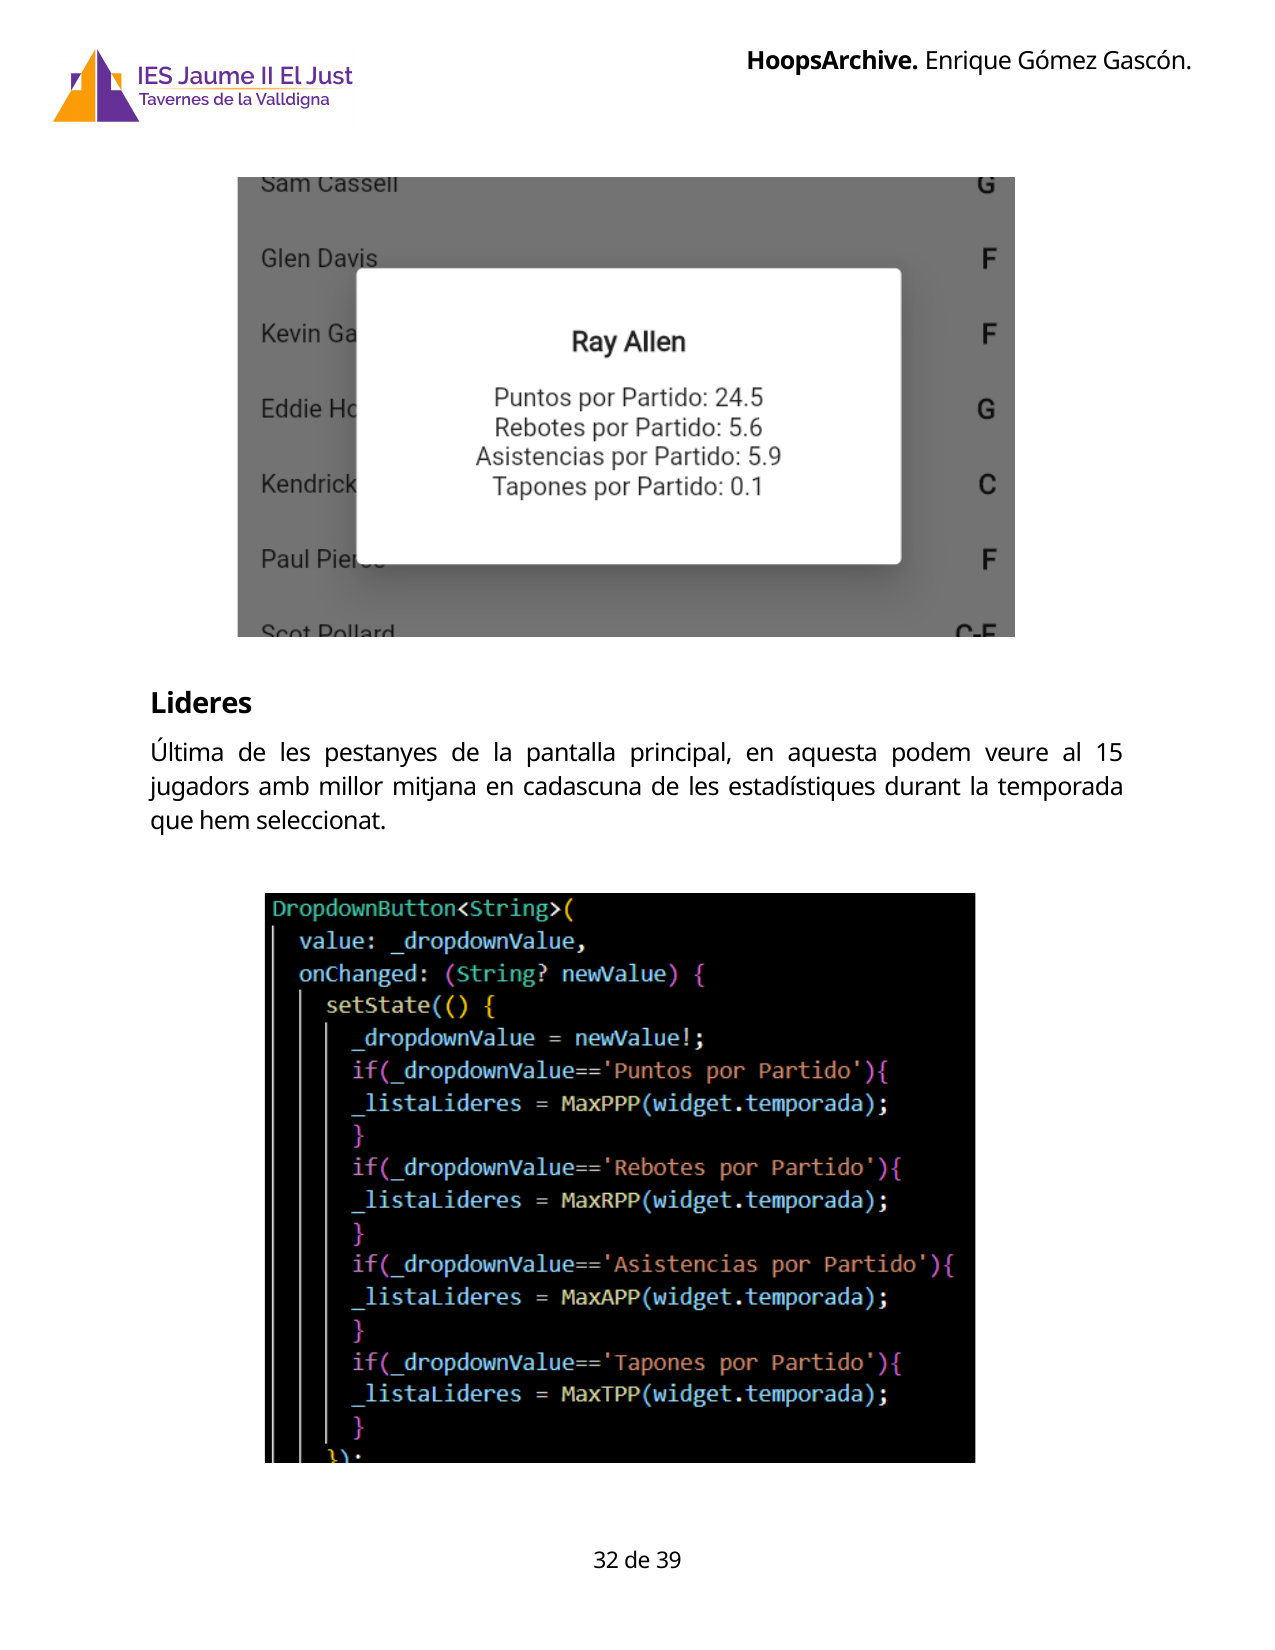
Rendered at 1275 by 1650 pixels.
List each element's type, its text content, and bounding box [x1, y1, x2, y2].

picture [237, 177, 1015, 637]
text Última de les pestanyes de la pantalla principal, en aquesta podem veure al 15 jugadors amb millor mitjana en cadascuna de les estadístiques durant la temporada que hem seleccionat. [150, 735, 1124, 837]
picture [264, 893, 976, 1463]
picture [49, 42, 353, 129]
text Lideres [150, 683, 1124, 722]
